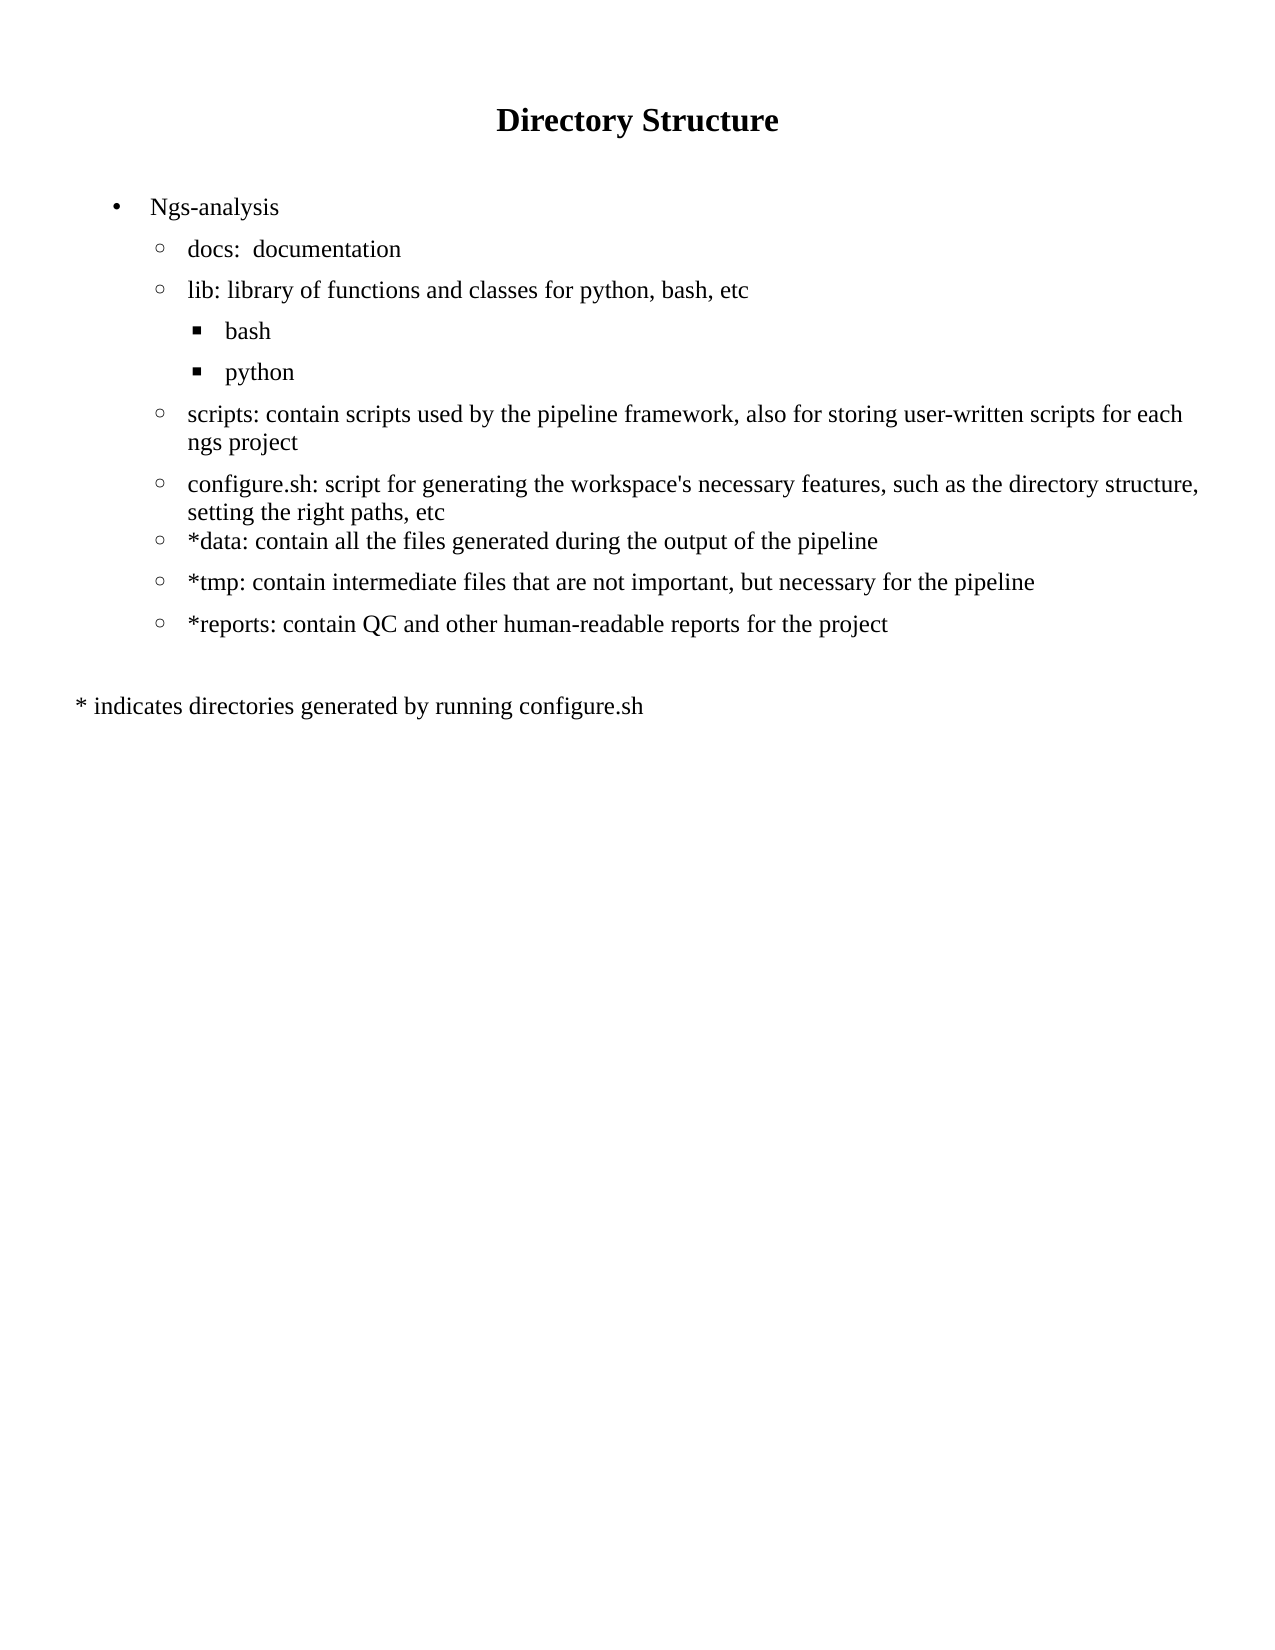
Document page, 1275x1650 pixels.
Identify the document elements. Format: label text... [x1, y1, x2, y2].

list *tmp: contain intermediate files that are not important, but necessary for the pipeline [150, 567, 1200, 596]
list configure.sh: script for generating the workspace's necessary features, such as the directory structure, setting the right paths, etc [150, 469, 1200, 526]
list bash [187, 316, 1200, 345]
subtitle Directory Structure [75, 100, 1200, 139]
list docs: documentation [150, 234, 1200, 262]
text * indicates directories generated by running configure.sh [75, 691, 1200, 720]
list Ngs-analysis [112, 192, 1200, 221]
list *reports: contain QC and other human-readable reports for the project [150, 609, 1200, 637]
list scripts: contain scripts used by the pipeline framework, also for storing user-written scripts for each ngs project [150, 399, 1200, 456]
list python [187, 357, 1200, 386]
list *data: contain all the files generated during the output of the pipeline [150, 526, 1200, 555]
list lib: library of functions and classes for python, bash, etc [150, 275, 1200, 304]
